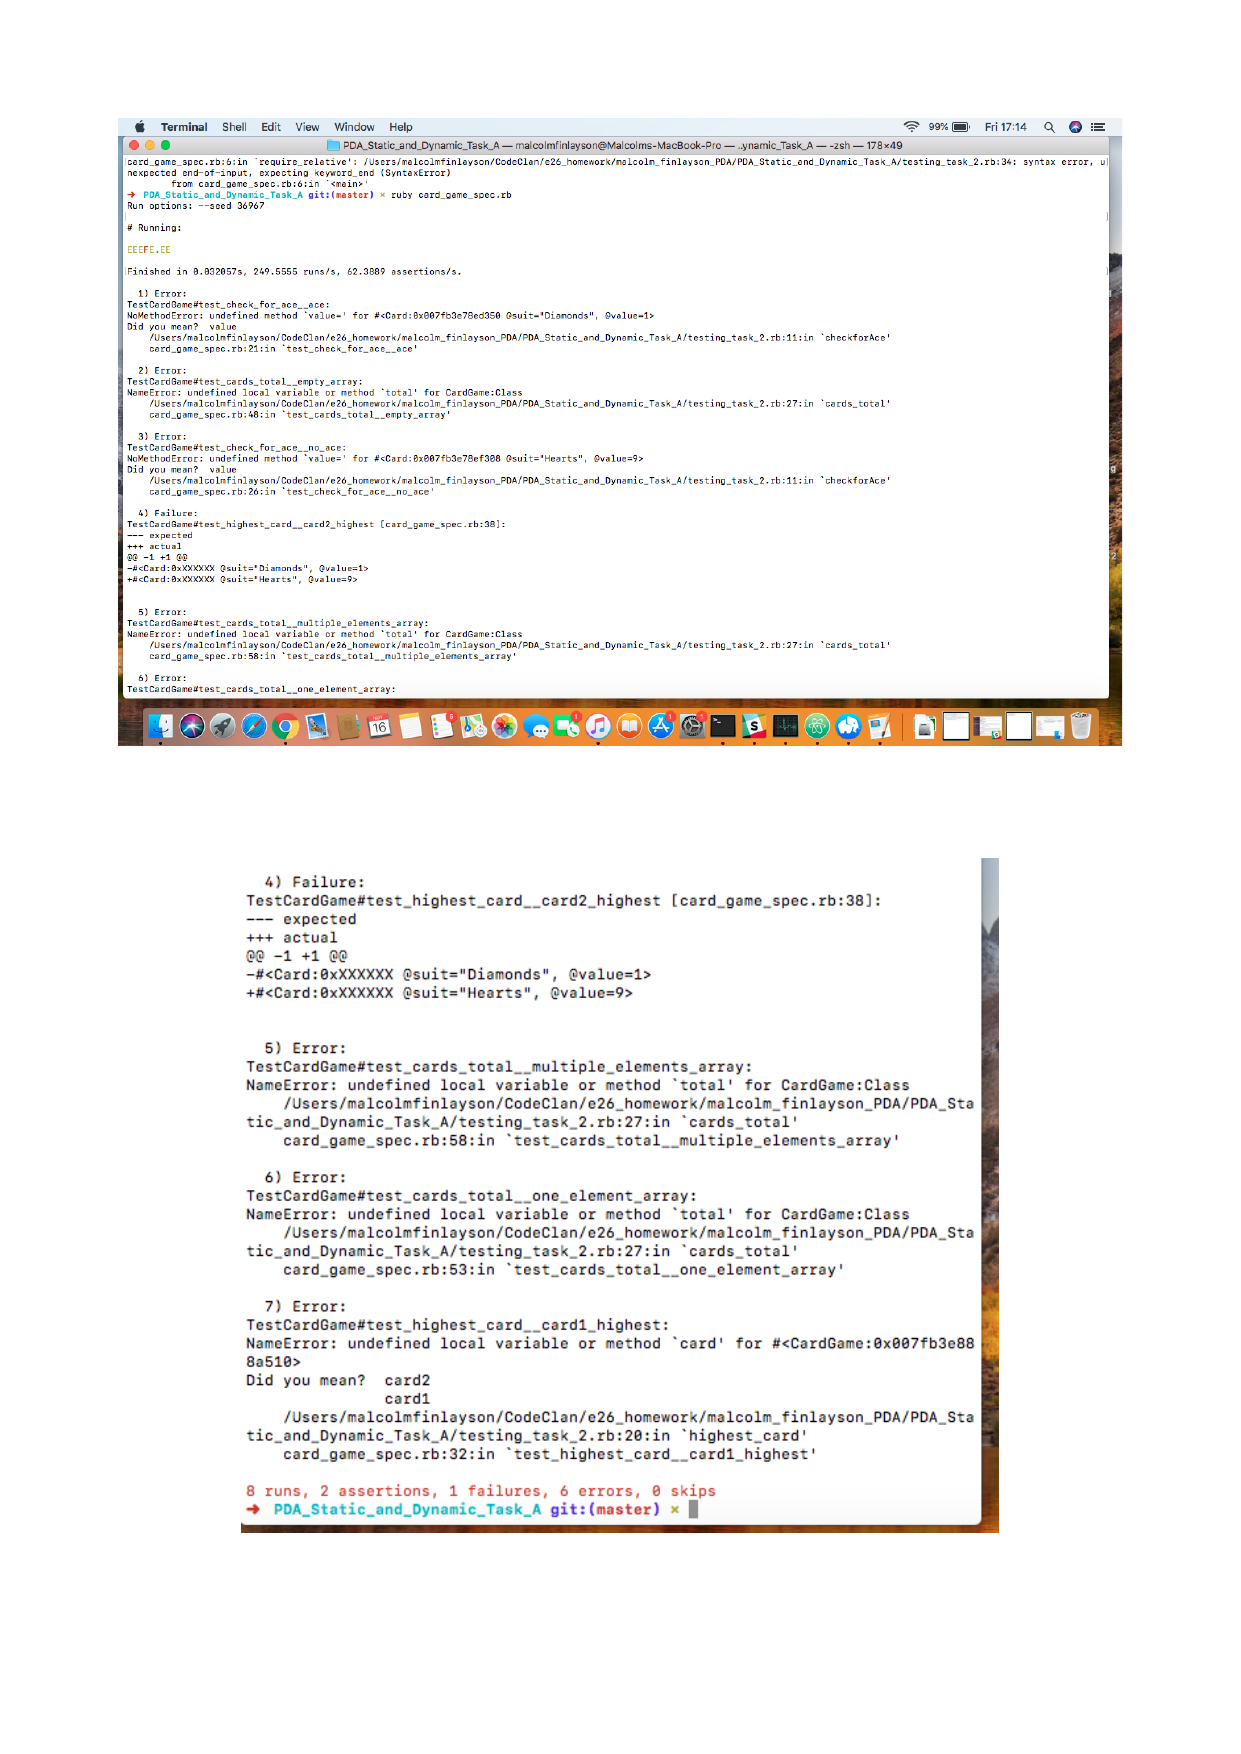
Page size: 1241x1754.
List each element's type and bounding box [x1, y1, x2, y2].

picture [241, 858, 999, 1533]
picture [118, 118, 1123, 746]
